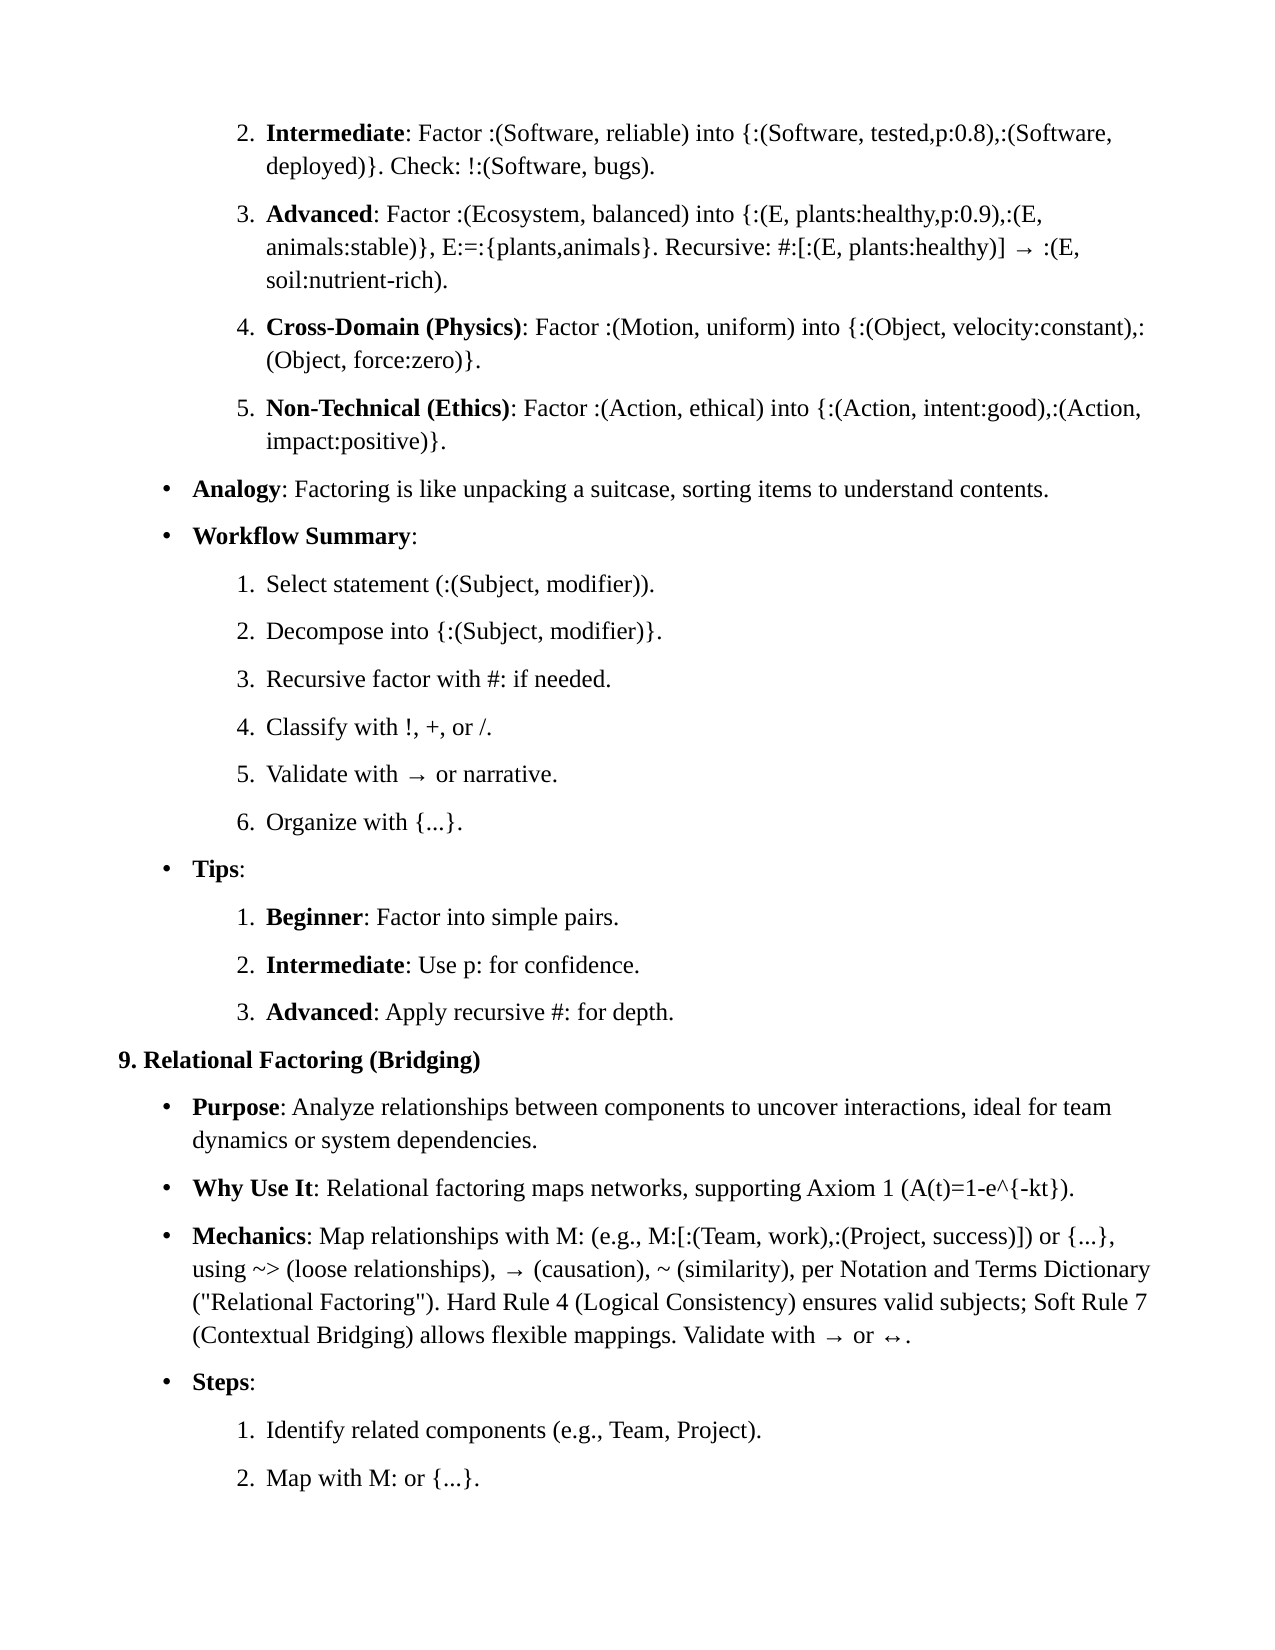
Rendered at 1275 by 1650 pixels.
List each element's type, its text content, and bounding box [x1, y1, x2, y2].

list Purpose: Analyze relationships between components to uncover interactions, ideal for team dynamics or system dependencies. [162, 1092, 1157, 1154]
list Non-Technical (Ethics): Factor :(Action, ethical) into {:(Action, intent:good),:(Action, impact:positive)}. [236, 393, 1157, 455]
list Intermediate: Use p: for confidence. [236, 950, 1157, 978]
list Advanced: Apply recursive #: for depth. [236, 997, 1157, 1026]
list Mechanics: Map relationships with M: (e.g., M:[:(Team, work),:(Project, success)]) or {...}, using ~> (loose relationships), → (causation), ~ (similarity), per Notation and Terms Dictionary ("Relational Factoring"). Hard Rule 4 (Logical Consistency) ensures valid subjects; Soft Rule 7 (Contextual Bridging) allows flexible mappings. Validate with → or ↔. [162, 1221, 1157, 1348]
list Analogy: Factoring is like unpacking a suitcase, sorting items to understand contents. [162, 474, 1157, 502]
text 9. Relational Factoring (Bridging) [118, 1045, 1157, 1074]
list Beginner: Factor into simple pairs. [236, 902, 1157, 931]
list Steps: [162, 1367, 1157, 1396]
list Decompose into {:(Subject, modifier)}. [236, 616, 1157, 645]
list Map with M: or {...}. [236, 1463, 1157, 1491]
list Workflow Summary: [162, 521, 1157, 550]
list Select statement (:(Subject, modifier)). [236, 569, 1157, 598]
list Validate with → or narrative. [236, 759, 1157, 788]
list Tips: [162, 854, 1157, 883]
list Why Use It: Relational factoring maps networks, supporting Axiom 1 (A(t)=1-e^{-kt}). [162, 1173, 1157, 1202]
list Cross-Domain (Physics): Factor :(Motion, uniform) into {:(Object, velocity:constant),:(Object, force:zero)}. [236, 312, 1157, 374]
list Recursive factor with #: if needed. [236, 664, 1157, 693]
list Classify with !, +, or /. [236, 712, 1157, 740]
list Advanced: Factor :(Ecosystem, balanced) into {:(E, plants:healthy,p:0.9),:(E, animals:stable)}, E:=:{plants,animals}. Recursive: #:[:(E, plants:healthy)] → :(E, soil:nutrient-rich). [236, 199, 1157, 293]
list Intermediate: Factor :(Software, reliable) into {:(Software, tested,p:0.8),:(Software, deployed)}. Check: !:(Software, bugs). [236, 118, 1157, 180]
list Organize with {...}. [236, 807, 1157, 836]
list Identify related components (e.g., Team, Project). [236, 1415, 1157, 1444]
